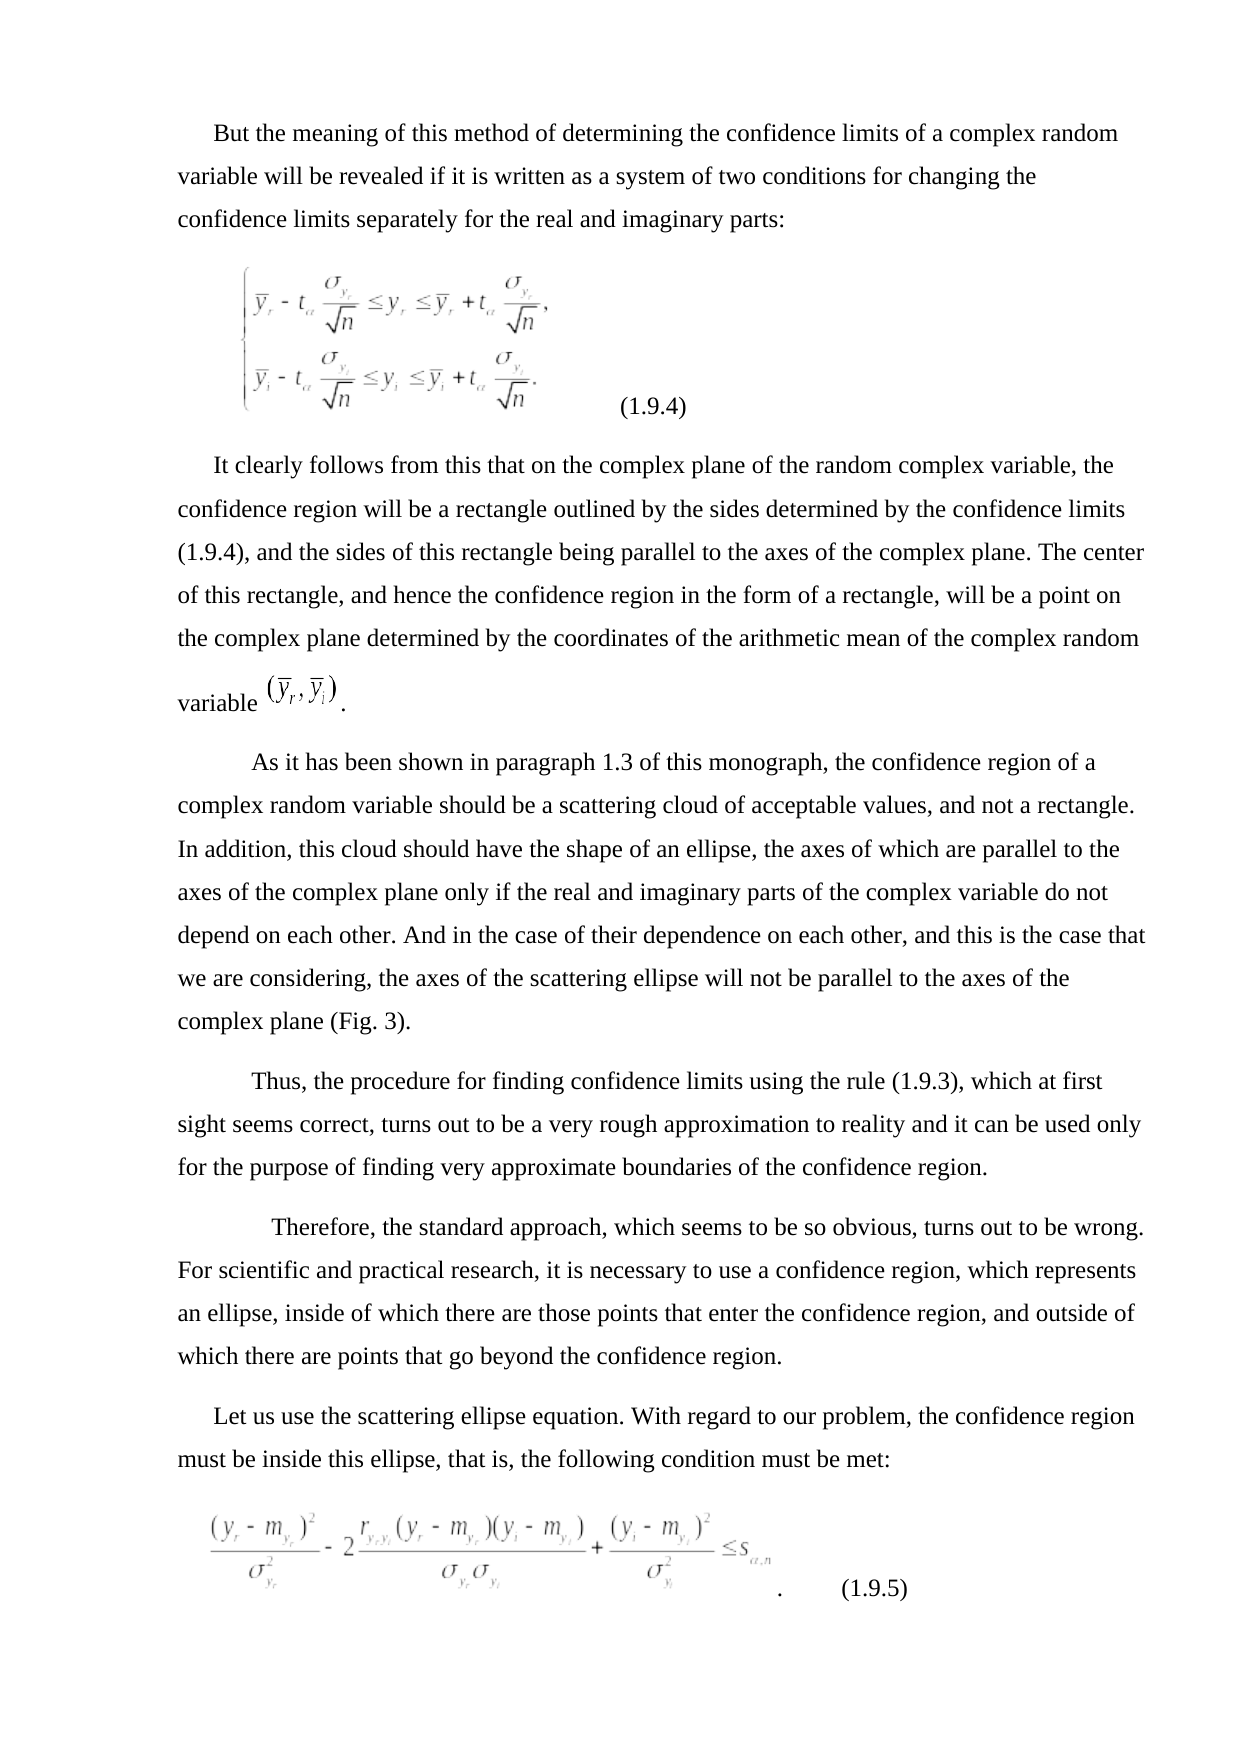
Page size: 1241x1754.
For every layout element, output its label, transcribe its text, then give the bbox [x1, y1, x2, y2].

text It clearly follows from this that on the complex plane of the random complex variable, the confidence region will be a rectangle outlined by the sides determined by the confidence limits (1.9.4), and the sides of this rectangle being parallel to the axes of the complex plane. The center of this rectangle, and hence the confidence region in the form of a rectangle, will be a point on the complex plane determined by the coordinates of the arithmetic mean of the complex random variable . [177, 451, 1152, 716]
text Therefore, the standard approach, which seems to be so obvious, turns out to be wrong. For scientific and practical research, it is necessary to use a confidence region, which represents an ellipse, inside of which there are those points that enter the confidence region, and outside of which there are points that go beyond the confidence region. [177, 1212, 1152, 1370]
text But the meaning of this method of determining the confidence limits of a complex random variable will be revealed if it is written as a system of two conditions for changing the confidence limits separately for the real and imaginary parts: [177, 118, 1152, 233]
text Let us use the scattering ellipse equation. With regard to our problem, the confidence region must be inside this ellipse, that is, the following condition must be met: [177, 1401, 1152, 1473]
text (1.9.4) [177, 264, 1152, 419]
text As it has been shown in paragraph 1.3 of this monograph, the confidence region of a complex random variable should be a scattering cloud of acceptable values, and not a rectangle. In addition, this cloud should have the shape of an ellipse, the axes of which are parallel to the axes of the complex plane only if the real and imaginary parts of the complex variable do not depend on each other. And in the case of their dependence on each other, and this is the case that we are considering, the axes of the scattering ellipse will not be parallel to the axes of the complex plane (Fig. 3). [177, 747, 1152, 1035]
text . (1.9.5) [177, 1504, 1152, 1601]
text Thus, the procedure for finding confidence limits using the rule (1.9.3), which at first sight seems correct, turns out to be a very rough approximation to reality and it can be used only for the purpose of finding very approximate boundaries of the confidence region. [177, 1066, 1152, 1181]
